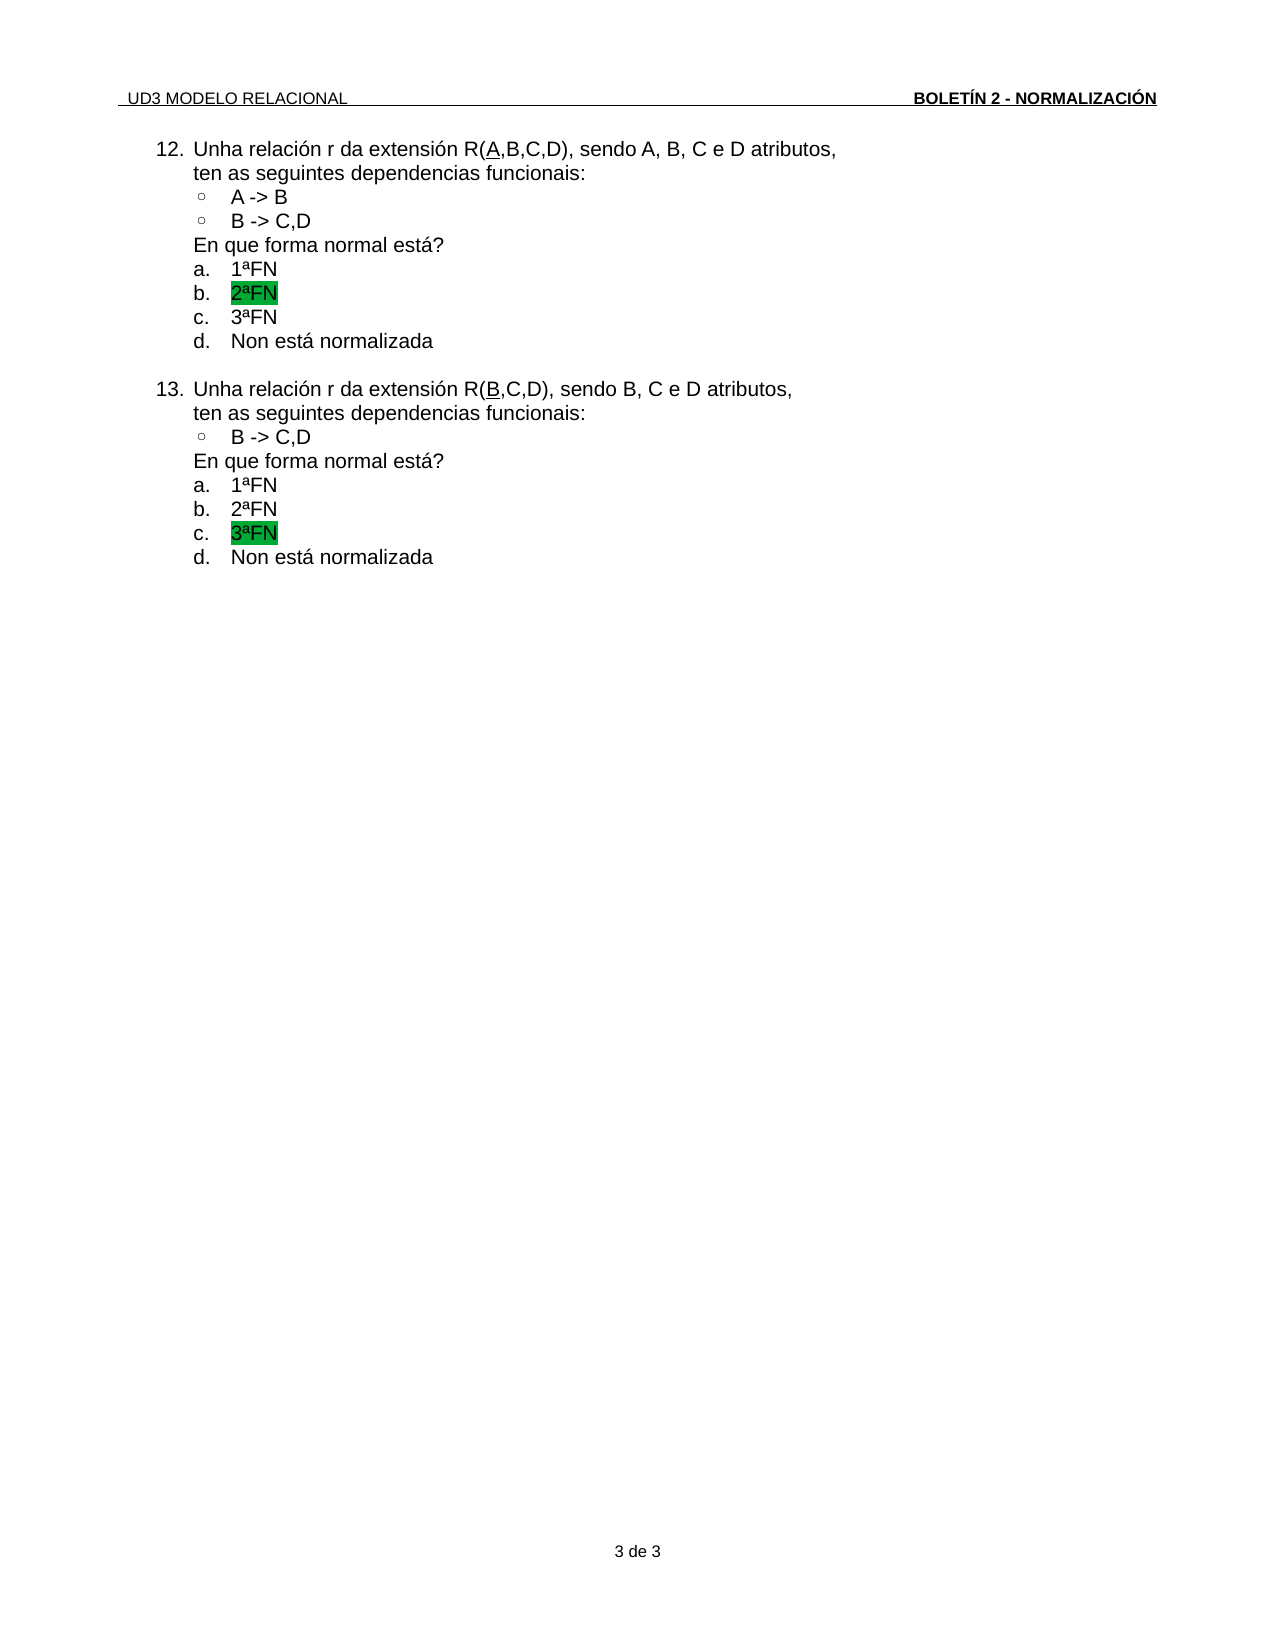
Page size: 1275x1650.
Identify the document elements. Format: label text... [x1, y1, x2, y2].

list Unha relación r da extensión R(B,C,D), sendo B, C e D atributos, [156, 377, 1176, 401]
list Non está normalizada [193, 329, 1176, 353]
list 2ªFN [193, 497, 1176, 521]
list A -> B [193, 185, 1176, 209]
list 1ªFN [193, 473, 1176, 497]
list B -> C,D [193, 209, 1176, 233]
list Unha relación r da extensión R(A,B,C,D), sendo A, B, C e D atributos, [156, 137, 1176, 161]
list 1ªFN [193, 257, 1176, 281]
list B -> C,D [193, 425, 1176, 449]
list ten as seguintes dependencias funcionais: [156, 401, 1176, 425]
list 3ªFN [193, 521, 1176, 545]
list 3ªFN [193, 305, 1176, 329]
list ten as seguintes dependencias funcionais: [156, 161, 1176, 185]
list Non está normalizada [193, 545, 1176, 569]
list 2ªFN [193, 281, 1176, 305]
list En que forma normal está? [156, 449, 1176, 473]
list En que forma normal está? [156, 233, 1176, 257]
